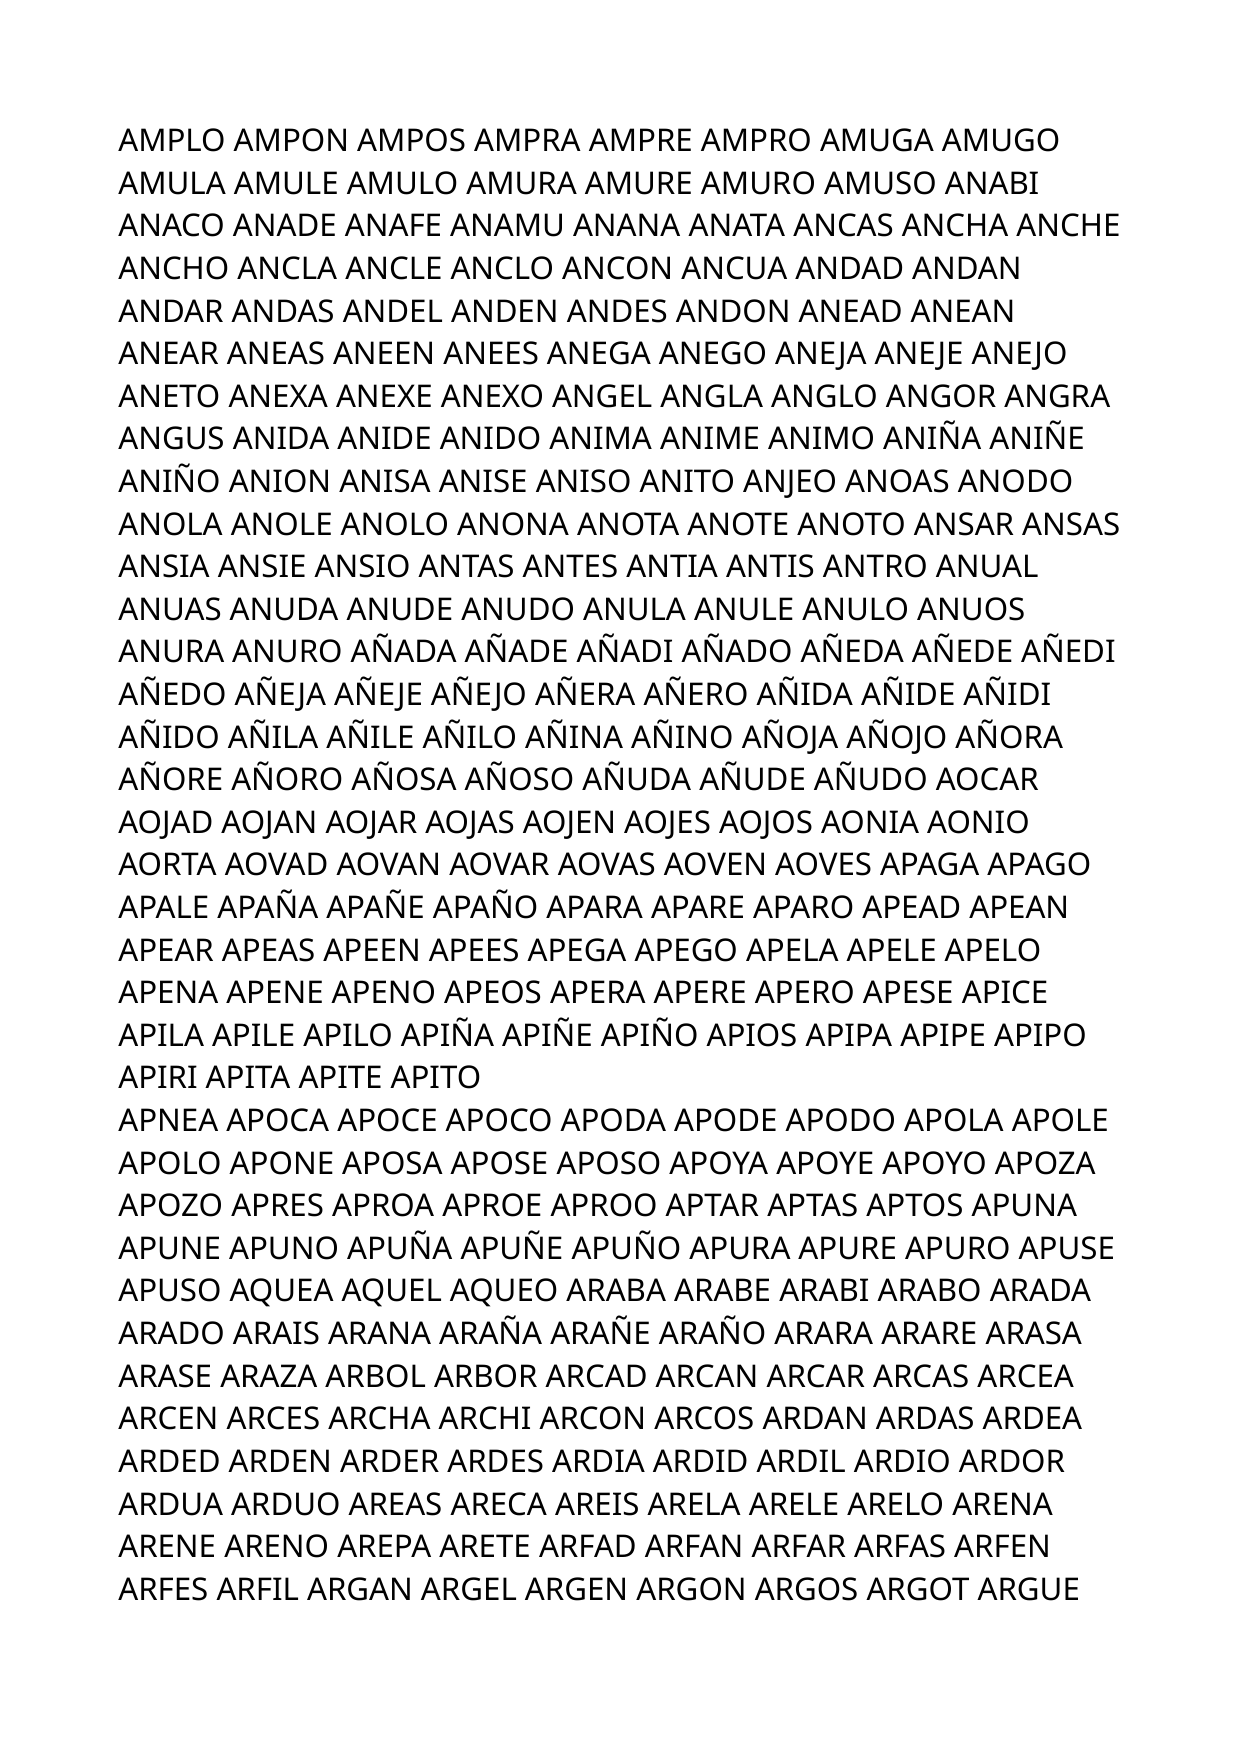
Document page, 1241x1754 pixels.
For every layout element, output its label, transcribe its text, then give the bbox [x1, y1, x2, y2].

text APNEA APOCA APOCE APOCO APODA APODE APODO APOLA APOLE APOLO APONE APOSA APOSE APOSO APOYA APOYE APOYO APOZA APOZO APRES APROA APROE APROO APTAR APTAS APTOS APUNA APUNE APUNO APUÑA APUÑE APUÑO APURA APURE APURO APUSE APUSO AQUEA AQUEL AQUEO ARABA ARABE ARABI ARABO ARADA ARADO ARAIS ARANA ARAÑA ARAÑE ARAÑO ARARA ARARE ARASA ARASE ARAZA ARBOL ARBOR ARCAD ARCAN ARCAR ARCAS ARCEA ARCEN ARCES ARCHA ARCHI ARCON ARCOS ARDAN ARDAS ARDEA ARDED ARDEN ARDER ARDES ARDIA ARDID ARDIL ARDIO ARDOR ARDUA ARDUO AREAS ARECA AREIS ARELA ARELE ARELO ARENA ARENE ARENO AREPA ARETE ARFAD ARFAN ARFAR ARFAS ARFEN ARFES ARFIL ARGAN ARGEL ARGEN ARGON ARGOS ARGOT ARGUE [118, 1098, 1122, 1609]
text AMPLO AMPON AMPOS AMPRA AMPRE AMPRO AMUGA AMUGO AMULA AMULE AMULO AMURA AMURE AMURO AMUSO ANABI ANACO ANADE ANAFE ANAMU ANANA ANATA ANCAS ANCHA ANCHE ANCHO ANCLA ANCLE ANCLO ANCON ANCUA ANDAD ANDAN ANDAR ANDAS ANDEL ANDEN ANDES ANDON ANEAD ANEAN ANEAR ANEAS ANEEN ANEES ANEGA ANEGO ANEJA ANEJE ANEJO ANETO ANEXA ANEXE ANEXO ANGEL ANGLA ANGLO ANGOR ANGRA ANGUS ANIDA ANIDE ANIDO ANIMA ANIME ANIMO ANIÑA ANIÑE ANIÑO ANION ANISA ANISE ANISO ANITO ANJEO ANOAS ANODO ANOLA ANOLE ANOLO ANONA ANOTA ANOTE ANOTO ANSAR ANSAS ANSIA ANSIE ANSIO ANTAS ANTES ANTIA ANTIS ANTRO ANUAL ANUAS ANUDA ANUDE ANUDO ANULA ANULE ANULO ANUOS ANURA ANURO AÑADA AÑADE AÑADI AÑADO AÑEDA AÑEDE AÑEDI AÑEDO AÑEJA AÑEJE AÑEJO AÑERA AÑERO AÑIDA AÑIDE AÑIDI AÑIDO AÑILA AÑILE AÑILO AÑINA AÑINO AÑOJA AÑOJO AÑORA AÑORE AÑORO AÑOSA AÑOSO AÑUDA AÑUDE AÑUDO AOCAR AOJAD AOJAN AOJAR AOJAS AOJEN AOJES AOJOS AONIA AONIO AORTA AOVAD AOVAN AOVAR AOVAS AOVEN AOVES APAGA APAGO APALE APAÑA APAÑE APAÑO APARA APARE APARO APEAD APEAN APEAR APEAS APEEN APEES APEGA APEGO APELA APELE APELO APENA APENE APENO APEOS APERA APERE APERO APESE APICE APILA APILE APILO APIÑA APIÑE APIÑO APIOS APIPA APIPE APIPO APIRI APITA APITE APITO [118, 118, 1122, 1098]
